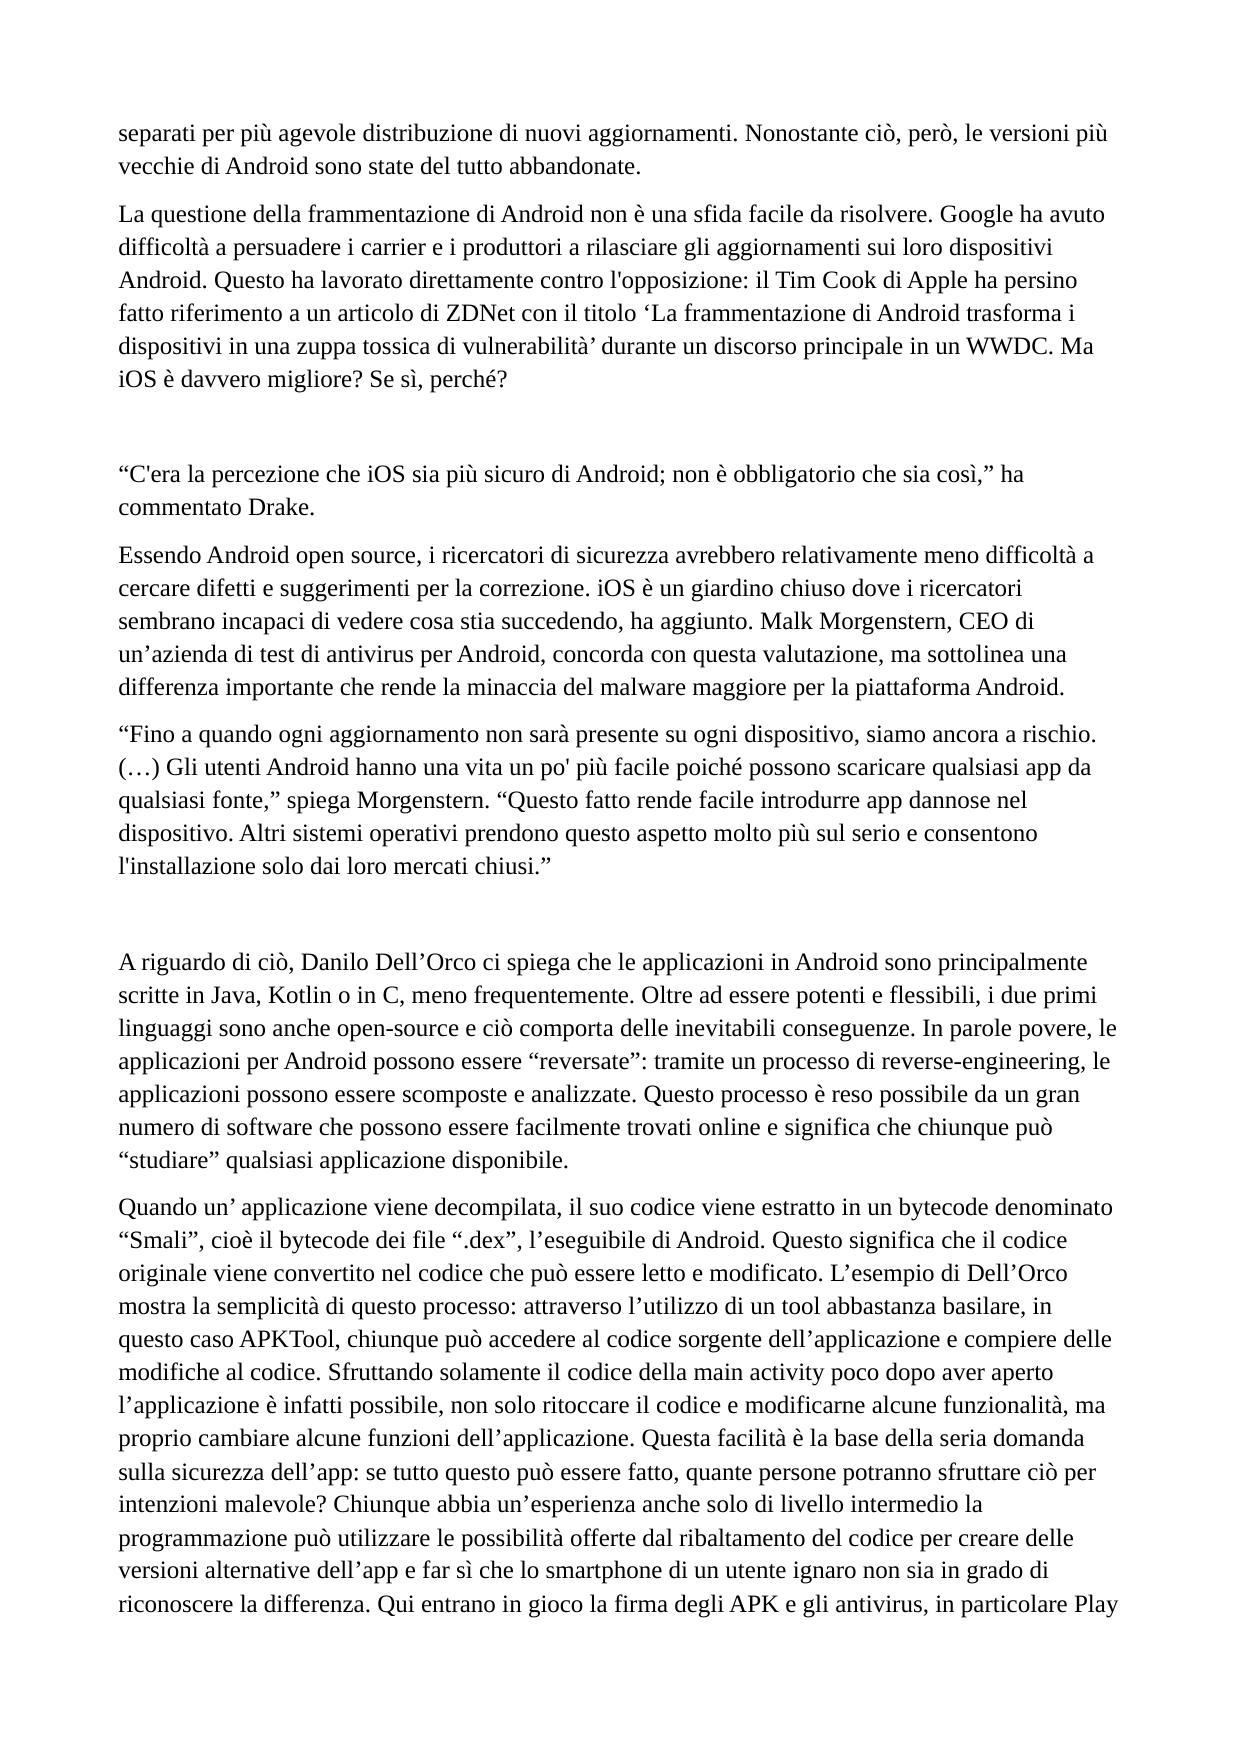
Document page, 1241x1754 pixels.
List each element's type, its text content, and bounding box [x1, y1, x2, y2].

text Essendo Android open source, i ricercatori di sicurezza avrebbero relativamente meno difficoltà a cercare difetti e suggerimenti per la correzione. iOS è un giardino chiuso dove i ricercatori sembrano incapaci di vedere cosa stia succedendo, ha aggiunto. Malk Morgenstern, CEO di un’azienda di test di antivirus per Android, concorda con questa valutazione, ma sottolinea una differenza importante che rende la minaccia del malware maggiore per la piattaforma Android. [118, 540, 1122, 701]
text La questione della frammentazione di Android non è una sfida facile da risolvere. Google ha avuto difficoltà a persuadere i carrier e i produttori a rilasciare gli aggiornamenti sui loro dispositivi Android. Questo ha lavorato direttamente contro l'opposizione: il Tim Cook di Apple ha persino fatto riferimento a un articolo di ZDNet con il titolo ‘La frammentazione di Android trasforma i dispositivi in una zuppa tossica di vulnerabilità’ durante un discorso principale in un WWDC. Ma iOS è davvero migliore? Se sì, perché? [118, 199, 1122, 393]
text A riguardo di ciò, Danilo Dell’Orco ci spiega che le applicazioni in Android sono principalmente scritte in Java, Kotlin o in C, meno frequentemente. Oltre ad essere potenti e flessibili, i due primi linguaggi sono anche open-source e ciò comporta delle inevitabili conseguenze. In parole povere, le applicazioni per Android possono essere “reversate”: tramite un processo di reverse-engineering, le applicazioni possono essere scomposte e analizzate. Questo processo è reso possibile da un gran numero di software che possono essere facilmente trovati online e significa che chiunque può “studiare” qualsiasi applicazione disponibile. [118, 947, 1122, 1173]
text separati per più agevole distribuzione di nuovi aggiornamenti. Nonostante ciò, però, le versioni più vecchie di Android sono state del tutto abbandonate. [118, 118, 1122, 180]
text “C'era la percezione che iOS sia più sicuro di Android; non è obbligatorio che sia così,” ha commentato Drake. [118, 459, 1122, 521]
text “Fino a quando ogni aggiornamento non sarà presente su ogni dispositivo, siamo ancora a rischio. (…) Gli utenti Android hanno una vita un po' più facile poiché possono scaricare qualsiasi app da qualsiasi fonte,” spiega Morgenstern. “Questo fatto rende facile introdurre app dannose nel dispositivo. Altri sistemi operativi prendono questo aspetto molto più sul serio e consentono l'installazione solo dai loro mercati chiusi.” [118, 719, 1122, 880]
text Quando un’ applicazione viene decompilata, il suo codice viene estratto in un bytecode denominato “Smali”, cioè il bytecode dei file “.dex”, l’eseguibile di Android. Questo significa che il codice originale viene convertito nel codice che può essere letto e modificato. L’esempio di Dell’Orco mostra la semplicità di questo processo: attraverso l’utilizzo di un tool abbastanza basilare, in questo caso APKTool, chiunque può accedere al codice sorgente dell’applicazione e compiere delle modifiche al codice. Sfruttando solamente il codice della main activity poco dopo aver aperto l’applicazione è infatti possibile, non solo ritoccare il codice e modificarne alcune funzionalità, ma proprio cambiare alcune funzioni dell’applicazione. Questa facilità è la base della seria domanda sulla sicurezza dell’app: se tutto questo può essere fatto, quante persone potranno sfruttare ciò per intenzioni malevole? Chiunque abbia un’esperienza anche solo di livello intermedio la programmazione può utilizzare le possibilità offerte dal ribaltamento del codice per creare delle versioni alternative dell’app e far sì che lo smartphone di un utente ignaro non sia in grado di riconoscere la differenza. Qui entrano in gioco la firma degli APK e gli antivirus, in particolare Play [118, 1192, 1122, 1617]
